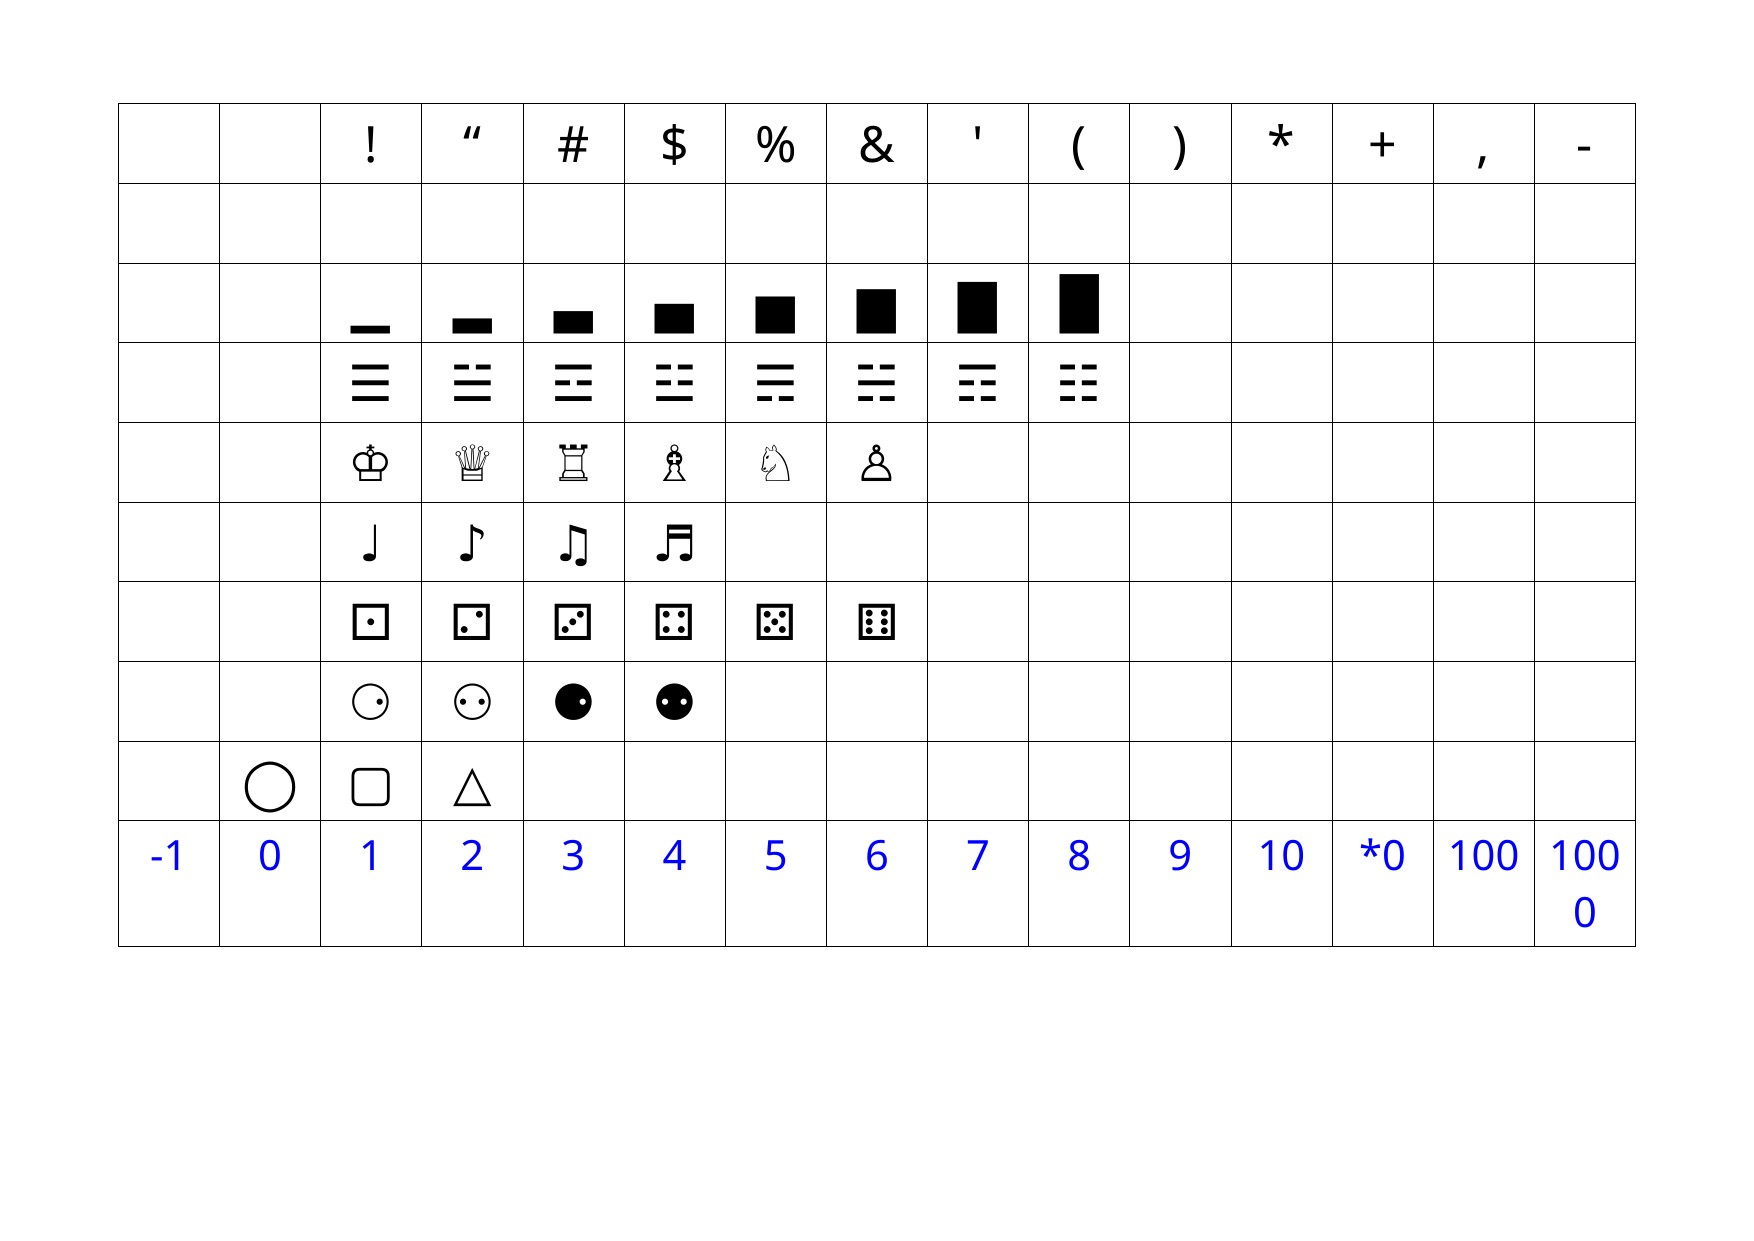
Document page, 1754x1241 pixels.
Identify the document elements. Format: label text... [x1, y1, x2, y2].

table_cell 3 [524, 821, 624, 946]
table_cell [1434, 582, 1534, 661]
table_cell [1434, 742, 1534, 820]
table_cell 9 [1130, 821, 1231, 946]
table_cell % [726, 104, 826, 183]
table_cell ⚁ [422, 582, 523, 661]
table_cell [625, 184, 725, 263]
table_cell [1029, 184, 1129, 263]
table_cell ▃ [524, 264, 624, 342]
table_cell ☴ [726, 343, 826, 422]
table_cell [1232, 423, 1332, 502]
table_cell ▂ [422, 264, 523, 342]
table_cell [1130, 264, 1231, 342]
table_cell ) [1130, 104, 1231, 183]
table_cell ⚆ [321, 662, 421, 741]
table_cell █ [1029, 264, 1129, 342]
table_cell [1029, 423, 1129, 502]
table_cell -1 [119, 821, 219, 946]
table_cell ☵ [827, 343, 927, 422]
table_cell [524, 742, 624, 820]
table_cell [1333, 503, 1433, 581]
table_cell [726, 742, 826, 820]
table_cell ♗ [625, 423, 725, 502]
table_cell ▄ [625, 264, 725, 342]
table_cell [1333, 343, 1433, 422]
table_cell [1535, 662, 1635, 741]
table_cell △ [422, 742, 523, 820]
table_cell 1000 [1535, 821, 1635, 946]
table_cell [928, 742, 1028, 820]
table_cell [1535, 582, 1635, 661]
table_cell $ [625, 104, 725, 183]
table_cell 2 [422, 821, 523, 946]
table_cell [119, 662, 219, 741]
table_cell [1130, 582, 1231, 661]
table_cell ☷ [1029, 343, 1129, 422]
table_cell 10 [1232, 821, 1332, 946]
table_cell [1029, 662, 1129, 741]
table_cell [1029, 503, 1129, 581]
table_cell [220, 423, 320, 502]
table_cell [119, 264, 219, 342]
table_cell [1333, 582, 1433, 661]
table_cell # [524, 104, 624, 183]
table_cell [1535, 503, 1635, 581]
table_cell [321, 184, 421, 263]
table_cell ⚈ [524, 662, 624, 741]
table_cell ! [321, 104, 421, 183]
table_cell [1333, 184, 1433, 263]
table_cell [1434, 503, 1534, 581]
table_cell [1029, 582, 1129, 661]
table_cell ♕ [422, 423, 523, 502]
table_cell [1130, 423, 1231, 502]
table_cell ☱ [422, 343, 523, 422]
table_cell [1535, 742, 1635, 820]
table_cell ♖ [524, 423, 624, 502]
table_cell [827, 662, 927, 741]
table_cell [1130, 184, 1231, 263]
table_cell [625, 742, 725, 820]
table_cell ☰ [321, 343, 421, 422]
table_cell [1232, 503, 1332, 581]
table_cell ♫ [524, 503, 624, 581]
table_cell 8 [1029, 821, 1129, 946]
table_cell [1434, 184, 1534, 263]
table_cell [220, 264, 320, 342]
table_cell 100 [1434, 821, 1534, 946]
table_cell [220, 503, 320, 581]
table_cell ♩ [321, 503, 421, 581]
table_cell “ [422, 104, 523, 183]
table_cell [1434, 264, 1534, 342]
table_cell [928, 582, 1028, 661]
table_cell *0 [1333, 821, 1433, 946]
table_cell ♔ [321, 423, 421, 502]
table_cell ♙ [827, 423, 927, 502]
table_cell [1130, 662, 1231, 741]
table_cell + [1333, 104, 1433, 183]
table_cell ▢ [321, 742, 421, 820]
table_cell [1130, 742, 1231, 820]
table_cell [220, 184, 320, 263]
table_cell [220, 582, 320, 661]
table_cell ☲ [524, 343, 624, 422]
table_cell 1 [321, 821, 421, 946]
table_cell [1434, 343, 1534, 422]
table_cell 6 [827, 821, 927, 946]
table_cell [1333, 264, 1433, 342]
table_cell [220, 343, 320, 422]
table_cell [119, 104, 219, 183]
table_cell [119, 184, 219, 263]
table_cell * [1232, 104, 1332, 183]
table_cell [1232, 662, 1332, 741]
table_cell [1535, 264, 1635, 342]
table_cell [1434, 662, 1534, 741]
table_cell [119, 503, 219, 581]
table_cell [1232, 582, 1332, 661]
table_cell - [1535, 104, 1635, 183]
table_cell [119, 423, 219, 502]
table_cell ⚀ [321, 582, 421, 661]
table_cell [1535, 184, 1635, 263]
table_cell 5 [726, 821, 826, 946]
table_cell [1535, 423, 1635, 502]
table_cell [1130, 343, 1231, 422]
table_cell [220, 662, 320, 741]
table_cell ' [928, 104, 1028, 183]
table_cell [726, 662, 826, 741]
table_cell [422, 184, 523, 263]
table_cell ⚂ [524, 582, 624, 661]
table_cell ⚉ [625, 662, 725, 741]
table_cell [1232, 264, 1332, 342]
table_cell [1333, 742, 1433, 820]
table_cell [119, 343, 219, 422]
table_cell ▆ [827, 264, 927, 342]
table_cell [1434, 423, 1534, 502]
table_cell [827, 742, 927, 820]
table_cell [726, 503, 826, 581]
table_cell , [1434, 104, 1534, 183]
table_cell ♬ [625, 503, 725, 581]
table_cell 0 [220, 821, 320, 946]
table_cell [1029, 742, 1129, 820]
table_cell [220, 104, 320, 183]
table_cell [524, 184, 624, 263]
table_cell [827, 184, 927, 263]
table_cell ⚅ [827, 582, 927, 661]
table_cell [1232, 184, 1332, 263]
table_cell [726, 184, 826, 263]
table_cell & [827, 104, 927, 183]
table_cell [1535, 343, 1635, 422]
table_cell 4 [625, 821, 725, 946]
table_cell [1232, 742, 1332, 820]
table_cell ( [1029, 104, 1129, 183]
table_cell [928, 184, 1028, 263]
table_cell ☶ [928, 343, 1028, 422]
table_cell [119, 742, 219, 820]
table_cell ⚇ [422, 662, 523, 741]
table_cell ♘ [726, 423, 826, 502]
table_cell [1333, 423, 1433, 502]
table_cell ▁ [321, 264, 421, 342]
table_cell [1232, 343, 1332, 422]
table_cell ▇ [928, 264, 1028, 342]
table_cell ♪ [422, 503, 523, 581]
table_cell ⚄ [726, 582, 826, 661]
table_cell ◯ [220, 742, 320, 820]
table_cell [119, 582, 219, 661]
table_cell 7 [928, 821, 1028, 946]
table_cell [1333, 662, 1433, 741]
table_cell [928, 662, 1028, 741]
table_cell [928, 423, 1028, 502]
table_cell ⚃ [625, 582, 725, 661]
table_cell [827, 503, 927, 581]
table_cell [928, 503, 1028, 581]
table_cell [1130, 503, 1231, 581]
table_cell ☳ [625, 343, 725, 422]
table_cell ▅ [726, 264, 826, 342]
